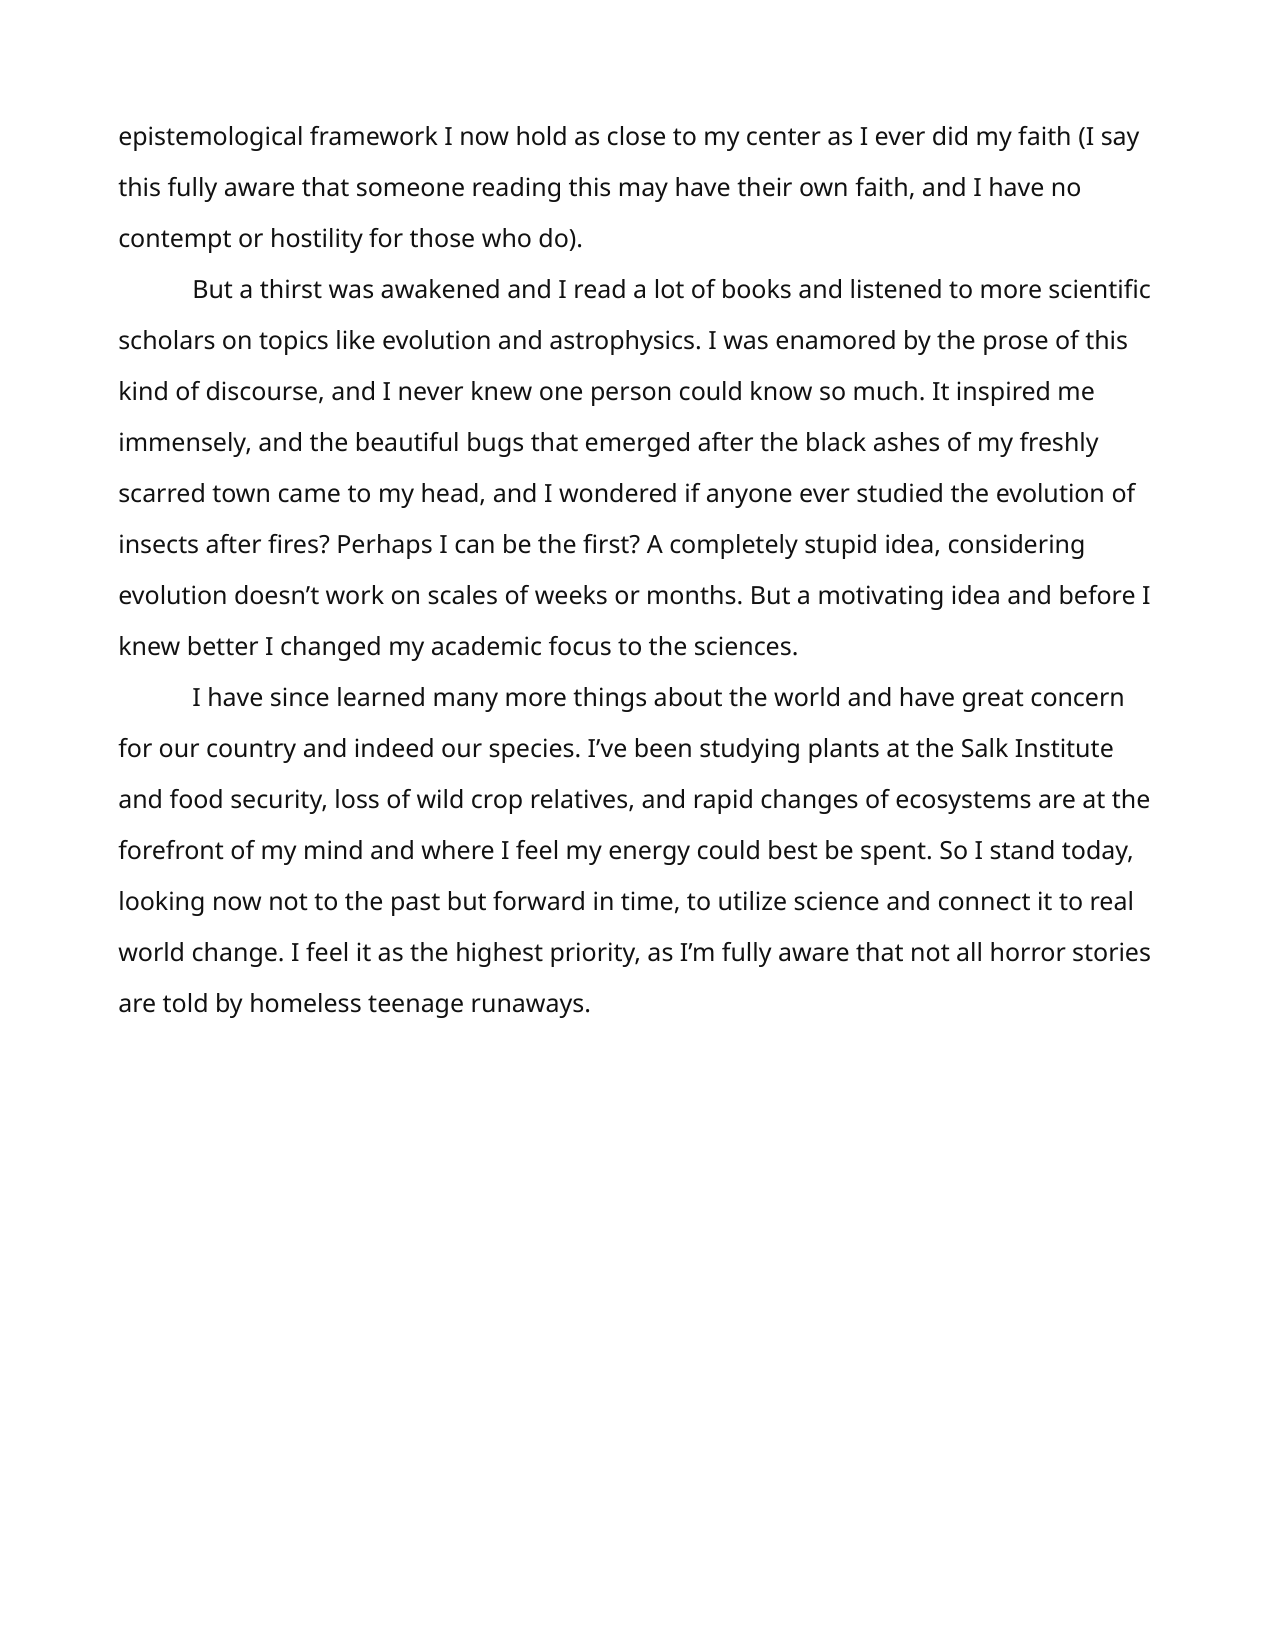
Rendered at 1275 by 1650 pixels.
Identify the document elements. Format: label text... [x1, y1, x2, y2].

text I have since learned many more things about the world and have great concern for our country and indeed our species. I’ve been studying plants at the Salk Institute and food security, loss of wild crop relatives, and rapid changes of ecosystems are at the forefront of my mind and where I feel my energy could best be spent. So I stand today, looking now not to the past but forward in time, to utilize science and connect it to real world change. I feel it as the highest priority, as I’m fully aware that not all horror stories are told by homeless teenage runaways. [118, 679, 1157, 1020]
text But a thirst was awakened and I read a lot of books and listened to more scientific scholars on topics like evolution and astrophysics. I was enamored by the prose of this kind of discourse, and I never knew one person could know so much. It inspired me immensely, and the beautiful bugs that emerged after the black ashes of my freshly scarred town came to my head, and I wondered if anyone ever studied the evolution of insects after fires? Perhaps I can be the first? A completely stupid idea, considering evolution doesn’t work on scales of weeks or months. But a motivating idea and before I knew better I changed my academic focus to the sciences. [118, 271, 1157, 663]
text epistemological framework I now hold as close to my center as I ever did my faith (I say this fully aware that someone reading this may have their own faith, and I have no contempt or hostility for those who do). [118, 118, 1157, 254]
